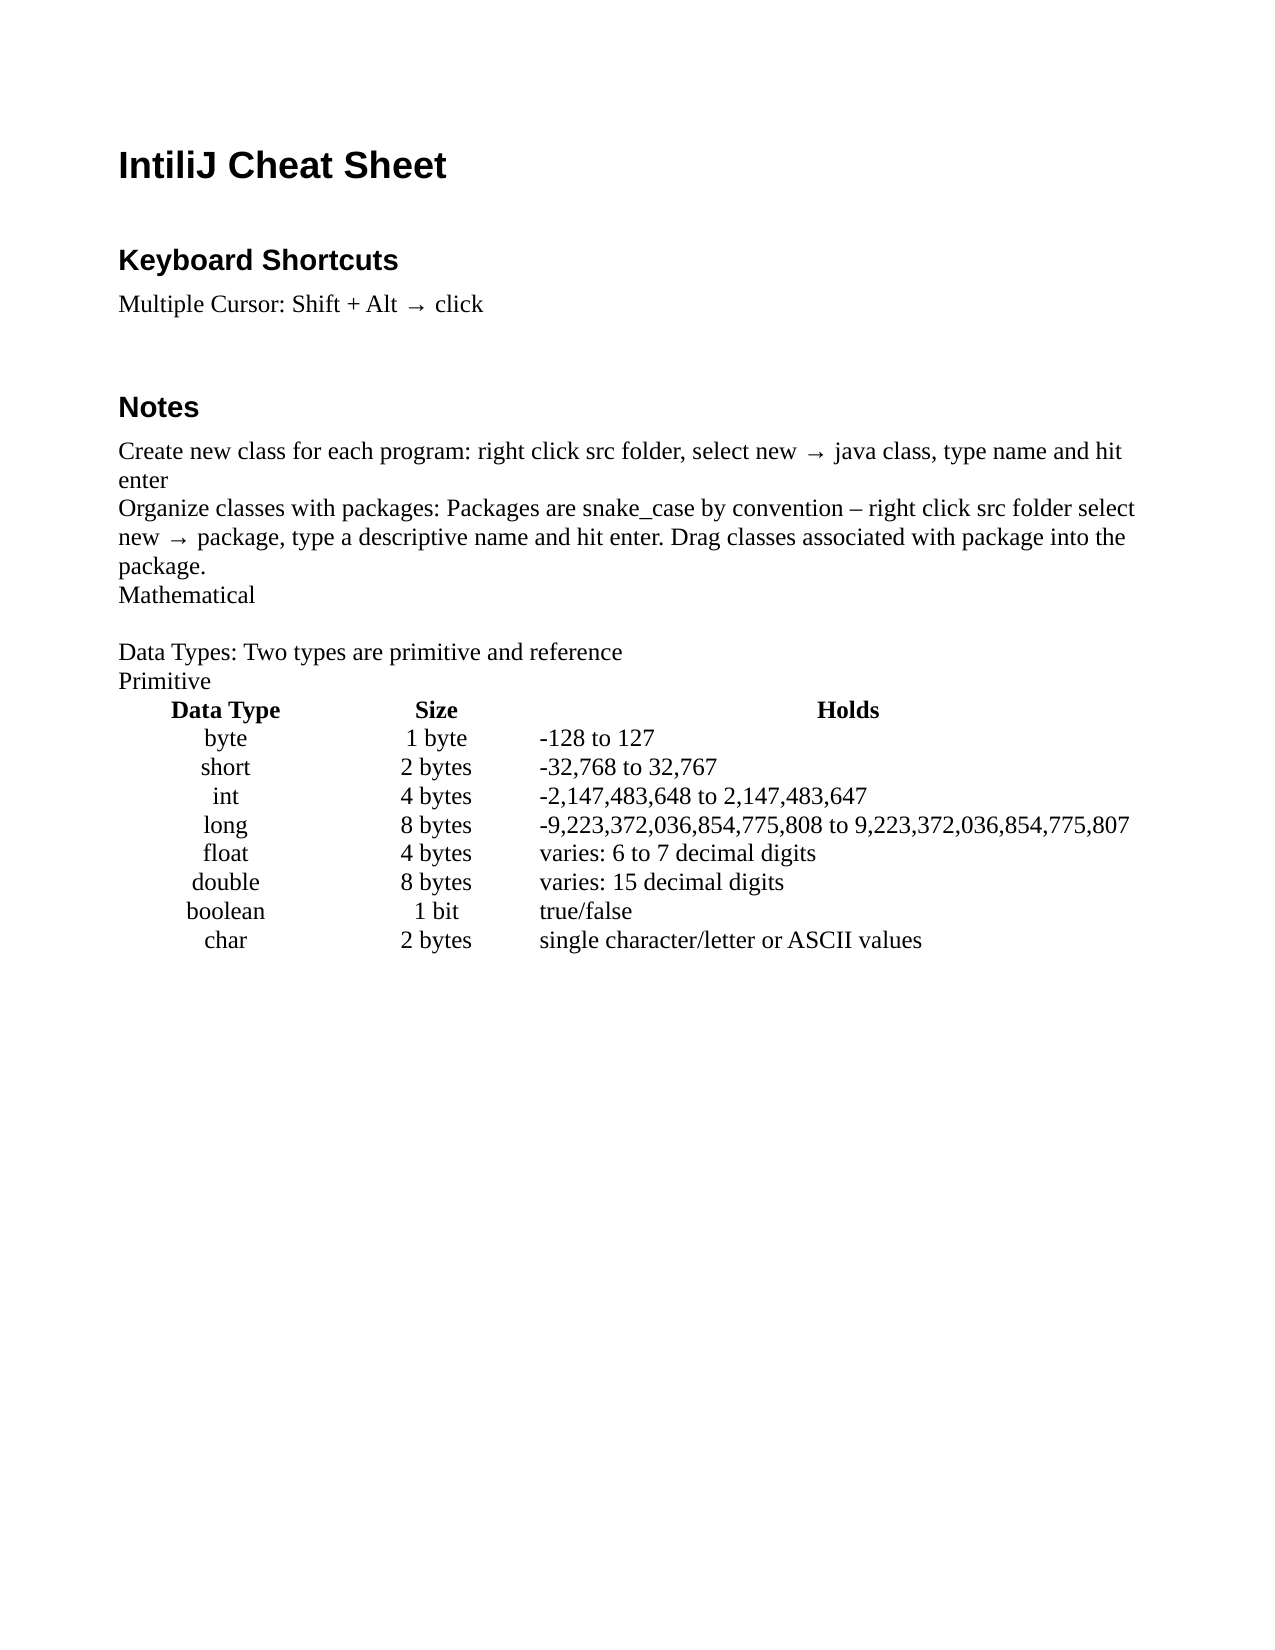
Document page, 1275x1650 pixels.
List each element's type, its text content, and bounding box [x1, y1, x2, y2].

table_header Holds [539, 695, 1157, 723]
table_cell char [118, 925, 333, 953]
table_cell -2,147,483,648 to 2,147,483,647 [539, 781, 1157, 810]
table_cell 2 bytes [333, 925, 539, 953]
table_header Size [333, 695, 539, 723]
table_cell double [118, 867, 333, 896]
table_cell -32,768 to 32,767 [539, 752, 1157, 781]
table_cell -128 to 127 [539, 724, 1157, 752]
table_cell varies: 15 decimal digits [539, 867, 1157, 896]
subtitle IntiliJ Cheat Sheet [118, 143, 1157, 187]
table_cell float [118, 839, 333, 867]
text Organize classes with packages: Packages are snake_case by convention – right click src folder select new → package, type a descriptive name and hit enter. Drag classes associated with package into the package. [118, 493, 1157, 580]
table_cell varies: 6 to 7 decimal digits [539, 839, 1157, 867]
table_cell -9,223,372,036,854,775,808 to 9,223,372,036,854,775,807 [539, 810, 1157, 838]
table_cell 1 byte [333, 724, 539, 752]
table_cell 1 bit [333, 896, 539, 925]
subtitle Keyboard Shortcuts [118, 243, 1157, 276]
subtitle Notes [118, 390, 1157, 423]
table_cell 8 bytes [333, 810, 539, 838]
table_cell 2 bytes [333, 752, 539, 781]
table_cell boolean [118, 896, 333, 925]
table_cell 4 bytes [333, 839, 539, 867]
table_cell true/false [539, 896, 1157, 925]
table_cell int [118, 781, 333, 810]
table_cell short [118, 752, 333, 781]
table_cell single character/letter or ASCII values [539, 925, 1157, 953]
text Data Types: Two types are primitive and reference [118, 637, 1157, 666]
text Create new class for each program: right click src folder, select new → java class, type name and hit enter [118, 436, 1157, 493]
table_cell long [118, 810, 333, 838]
table_header Data Type [118, 695, 333, 723]
text Multiple Cursor: Shift + Alt → click [118, 289, 1157, 318]
table_cell byte [118, 724, 333, 752]
table_cell 8 bytes [333, 867, 539, 896]
text Mathematical [118, 580, 1157, 608]
table_cell 4 bytes [333, 781, 539, 810]
text Primitive [118, 666, 1157, 695]
